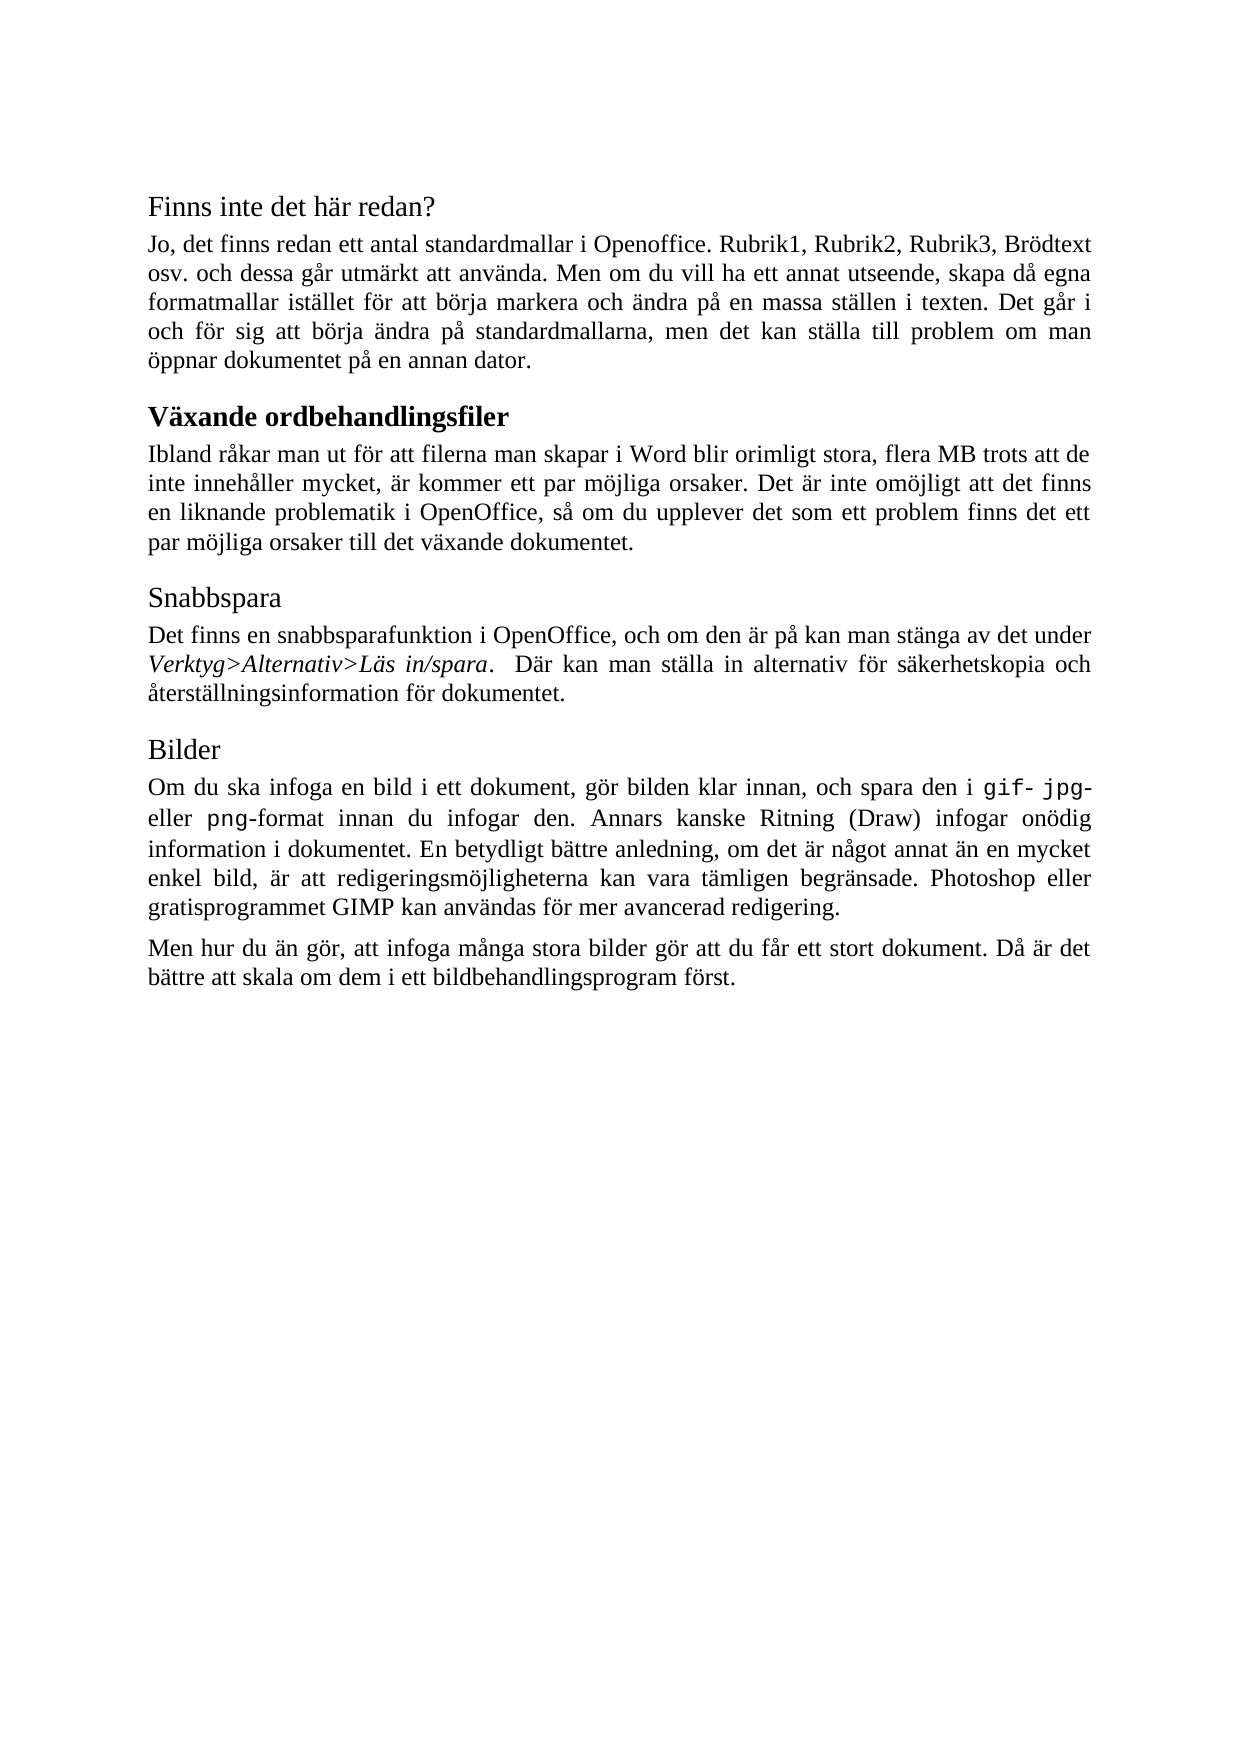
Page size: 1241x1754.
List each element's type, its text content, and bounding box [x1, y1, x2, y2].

text Finns inte det här redan? [148, 189, 1092, 223]
text Men hur du än gör, att infoga många stora bilder gör att du får ett stort dokument. Då är det bättre att skala om dem i ett bildbehandlingsprogram först. [148, 933, 1092, 991]
text Bilder [148, 732, 1092, 766]
text Snabbspara [148, 580, 1092, 614]
text Det finns en snabbsparafunktion i OpenOffice, och om den är på kan man stänga av det under Verktyg>Alternativ>Läs in/spara. Där kan man ställa in alternativ för säkerhetskopia och återställningsinformation för dokumentet. [148, 620, 1092, 707]
text Växande ordbehandlingsfiler [148, 399, 1092, 433]
text Jo, det finns redan ett antal standardmallar i Openoffice. Rubrik1, Rubrik2, Rubrik3, Brödtext osv. och dessa går utmärkt att använda. Men om du vill ha ett annat utseende, skapa då egna formatmallar istället för att börja markera och ändra på en massa ställen i texten. Det går i och för sig att börja ändra på standardmallarna, men det kan ställa till problem om man öppnar dokumentet på en annan dator. [148, 229, 1092, 374]
text Om du ska infoga en bild i ett dokument, gör bilden klar innan, och spara den i gif- jpg- eller png-format innan du infogar den. Annars kanske Ritning (Draw) infogar onödig information i dokumentet. En betydligt bättre anledning, om det är något annat än en mycket enkel bild, är att redigeringsmöjligheterna kan vara tämligen begränsade. Photoshop eller gratisprogrammet GIMP kan användas för mer avancerad redigering. [148, 772, 1092, 921]
text Ibland råkar man ut för att filerna man skapar i Word blir orimligt stora, flera MB trots att de inte innehåller mycket, är kommer ett par möjliga orsaker. Det är inte omöjligt att det finns en liknande problematik i OpenOffice, så om du upplever det som ett problem finns det ett par möjliga orsaker till det växande dokumentet. [148, 439, 1092, 555]
